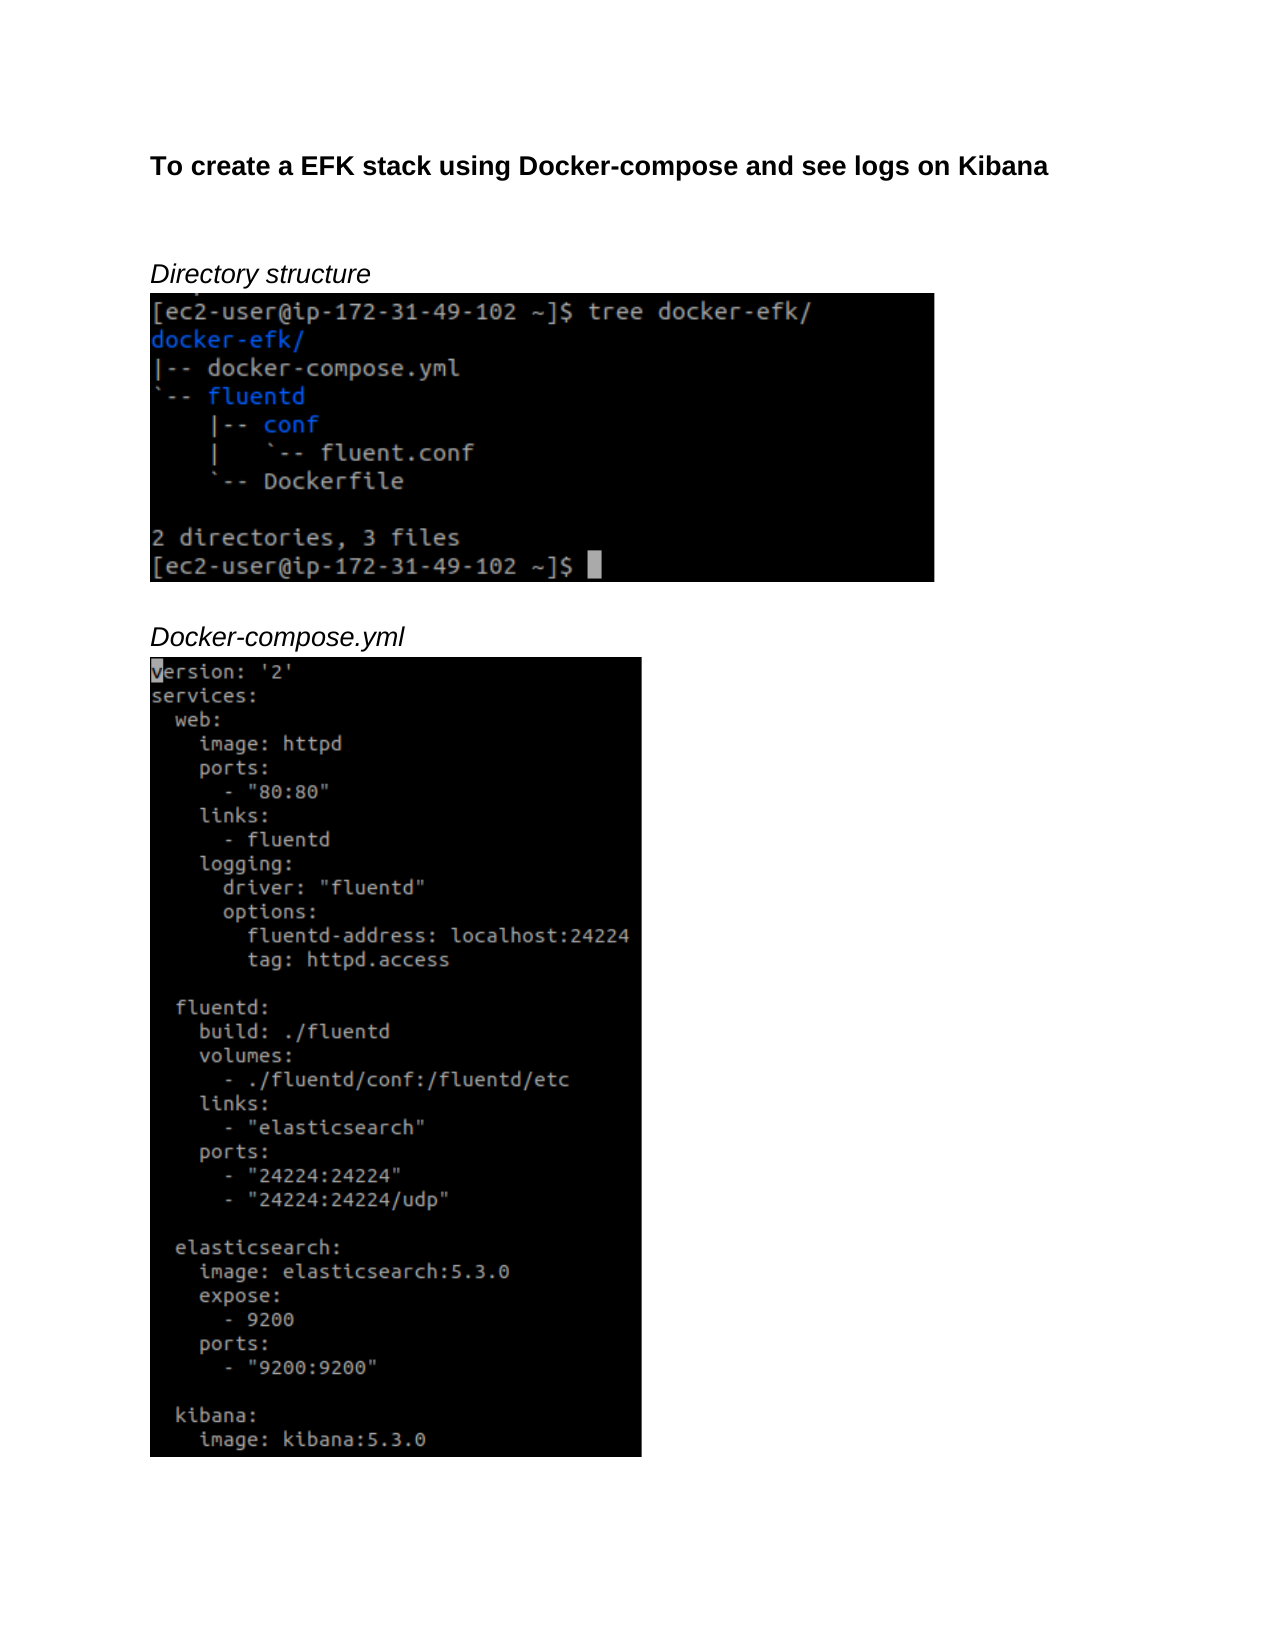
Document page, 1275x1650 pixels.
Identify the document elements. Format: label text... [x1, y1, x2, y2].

picture [150, 293, 935, 582]
picture [150, 657, 642, 1457]
text Docker-compose.yml [150, 621, 1125, 652]
text To create a EFK stack using Docker-compose and see logs on Kibana [150, 150, 1125, 181]
text Directory structure [150, 258, 1125, 289]
